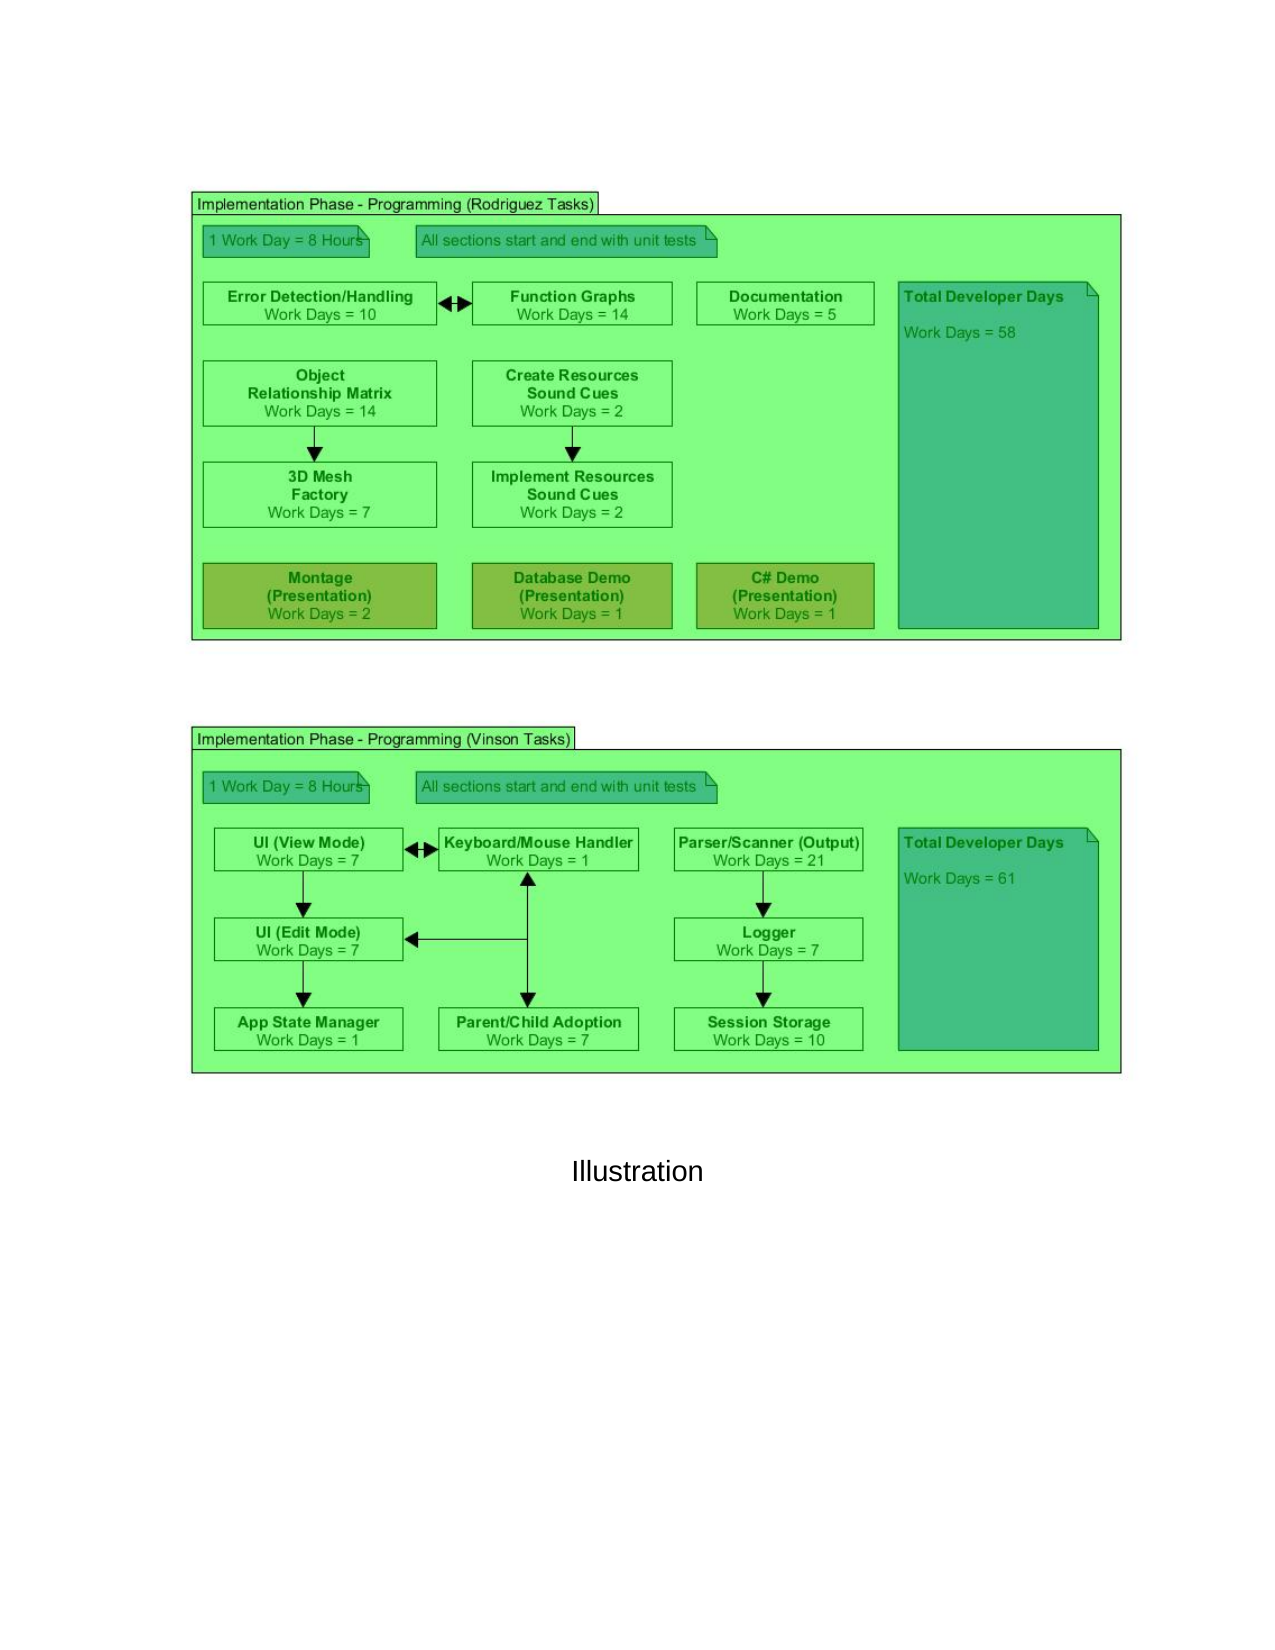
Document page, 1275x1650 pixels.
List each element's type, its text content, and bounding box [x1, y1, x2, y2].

picture [168, 703, 1144, 1096]
picture [168, 168, 1144, 663]
text Illustration [150, 1155, 1125, 1188]
